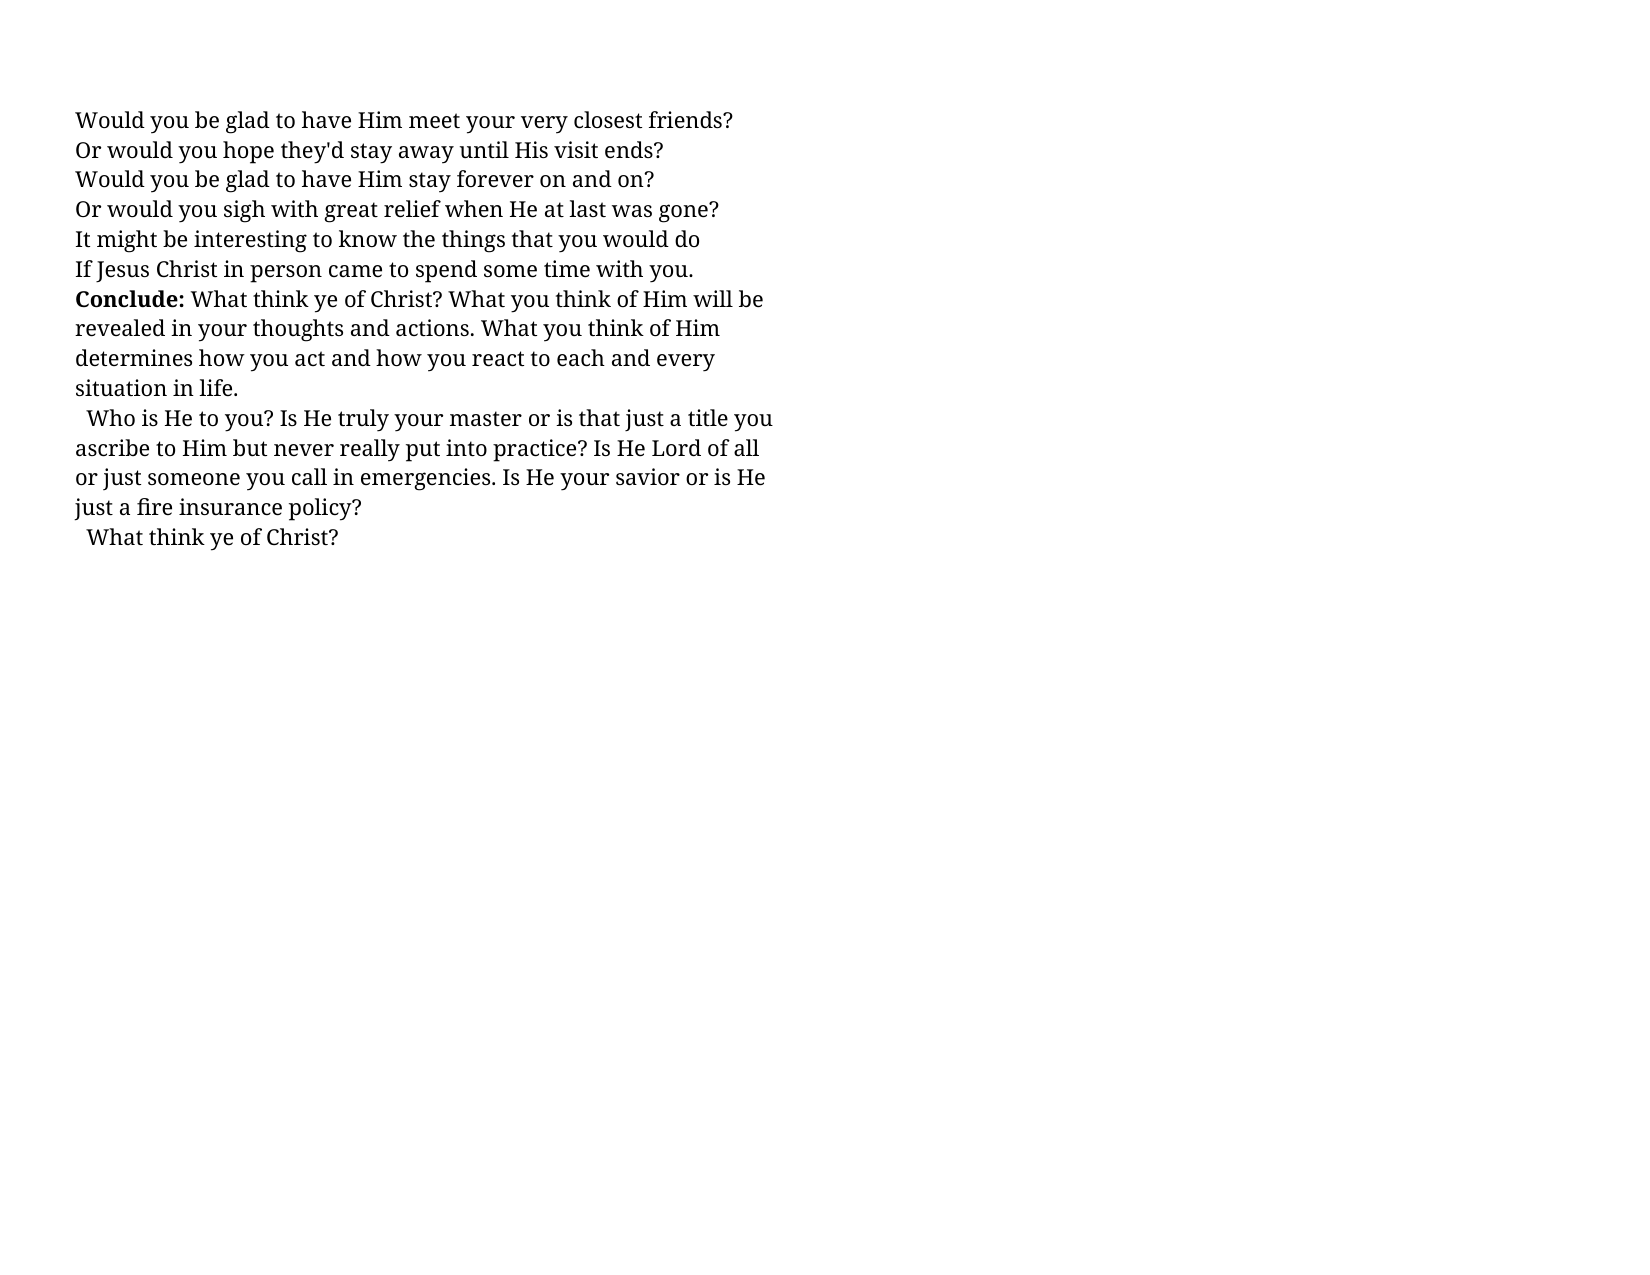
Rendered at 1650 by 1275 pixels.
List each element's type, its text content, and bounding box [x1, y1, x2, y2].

text Who is He to you? Is He truly your master or is that just a title you ascribe to Him but never really put into practice? Is He Lord of all or just someone you call in emergencies. Is He your savior or is He just a fire insurance policy? [75, 403, 787, 522]
text Conclude: What think ye of Christ? What you think of Him will be revealed in your thoughts and actions. What you think of Him determines how you act and how you react to each and every situation in life. [75, 283, 787, 403]
text What think ye of Christ? [75, 522, 787, 552]
text Would you be glad to have Him meet your very closest friends? Or would you hope they'd stay away until His visit ends? Would you be glad to have Him stay forever on and on? Or would you sigh with great relief when He at last was gone? It might be interesting to know the things that you would do If Jesus Christ in person came to spend some time with you. [75, 75, 787, 283]
